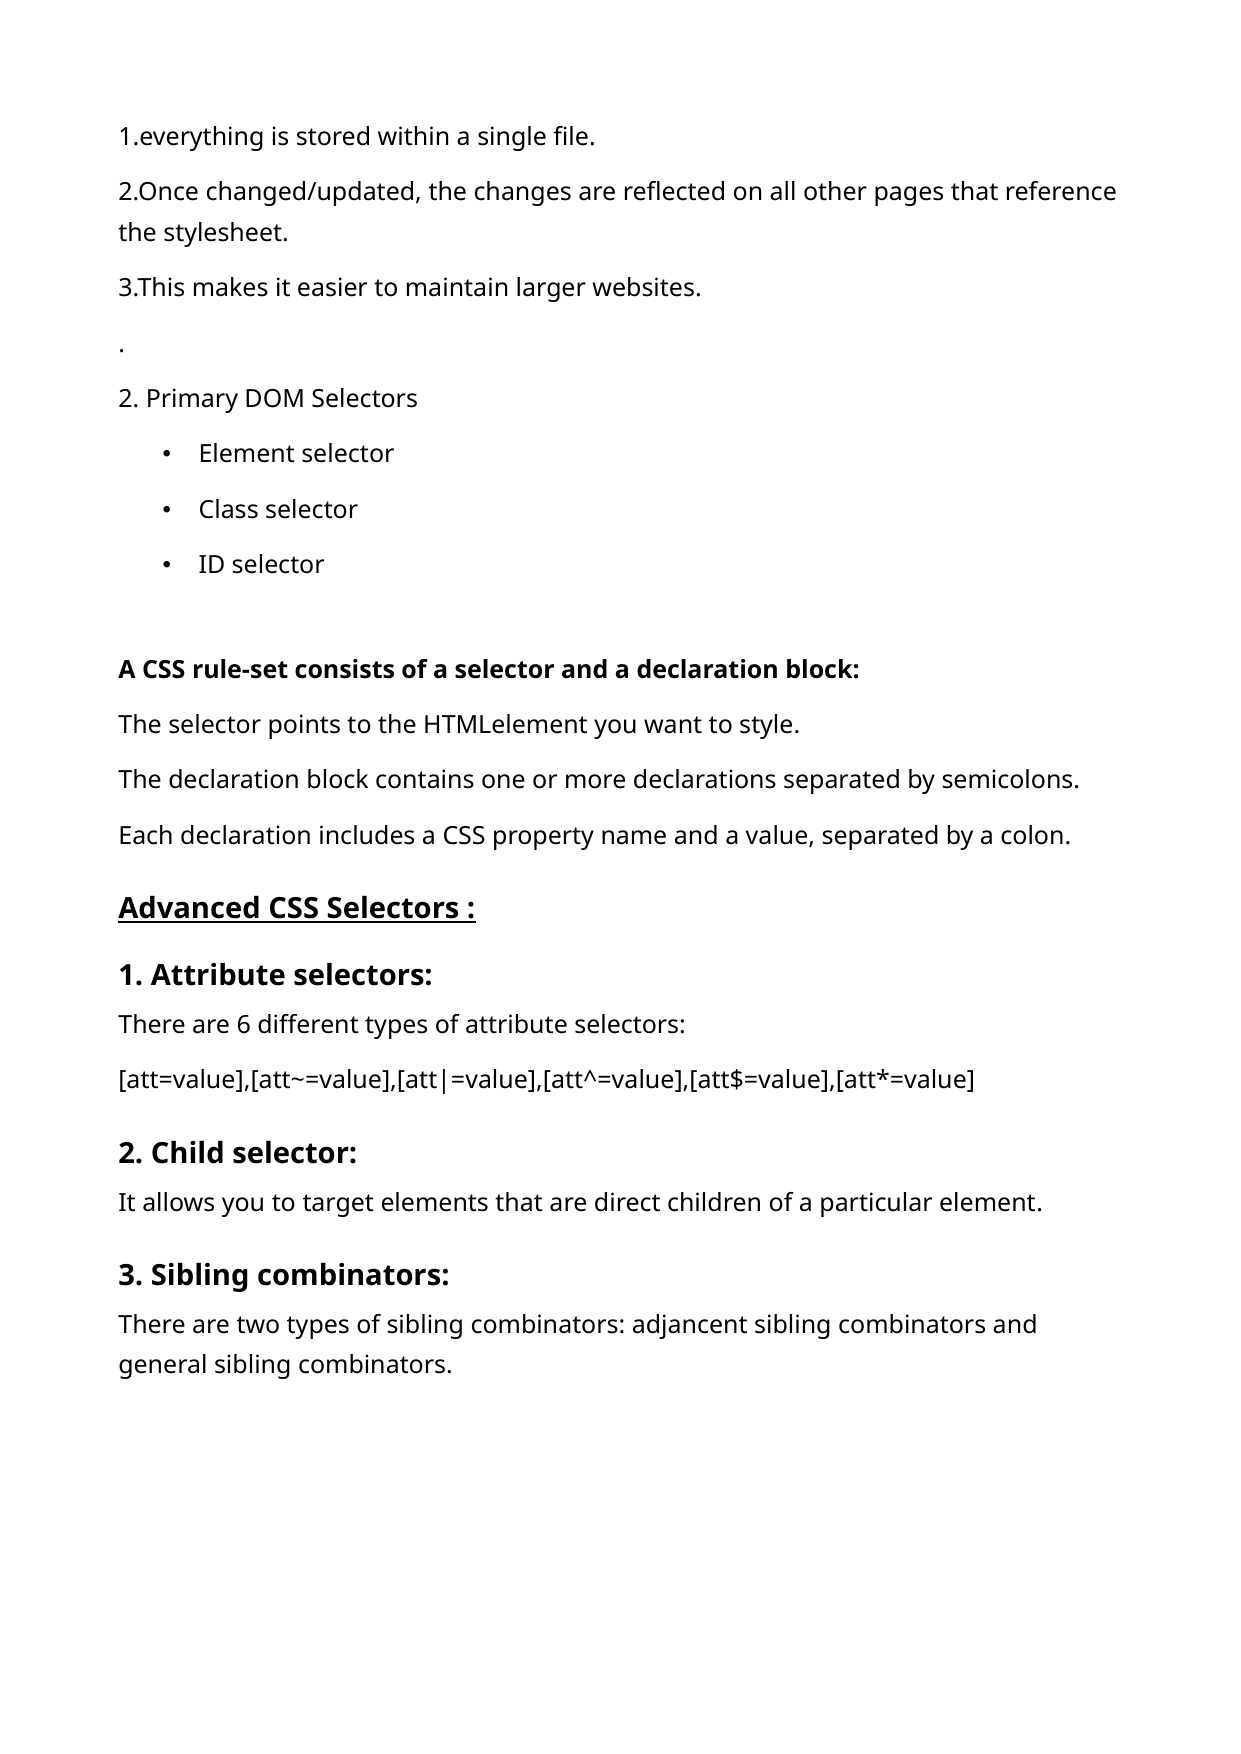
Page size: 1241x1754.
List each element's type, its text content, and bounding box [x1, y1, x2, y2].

text There are two types of sibling combinators: adjancent sibling combinators and general sibling combinators. [118, 1306, 1122, 1381]
text The selector points to the HTMLelement you want to style. [118, 707, 1122, 741]
subtitle 1. Attribute selectors: [118, 954, 1122, 994]
text The declaration block contains one or more declarations separated by semicolons. [118, 762, 1122, 796]
text There are 6 different types of attribute selectors: [118, 1007, 1122, 1041]
list Element selector [162, 436, 1122, 470]
text Each declaration includes a CSS property name and a value, separated by a colon. [118, 818, 1122, 852]
list Class selector [162, 491, 1122, 526]
subtitle Advanced CSS Selectors : [118, 888, 1122, 927]
text 2.Once changed/updated, the changes are reflected on all other pages that reference the stylesheet. [118, 173, 1122, 248]
subtitle 3. Sibling combinators: [118, 1254, 1122, 1294]
subtitle 2. Child selector: [118, 1132, 1122, 1172]
text [att=value],[att~=value],[att|=value],[att^=value],[att$=value],[att*=value] [118, 1062, 1122, 1096]
text . [118, 325, 1122, 359]
text A CSS rule-set consists of a selector and a declaration block: [118, 651, 1122, 685]
text It allows you to target elements that are direct children of a particular element. [118, 1184, 1122, 1218]
list ID selector [162, 547, 1122, 581]
text 3.This makes it easier to maintain larger websites. [118, 270, 1122, 304]
text 2. Primary DOM Selectors [118, 381, 1122, 415]
text 1.everything is stored within a single file. [118, 118, 1122, 152]
